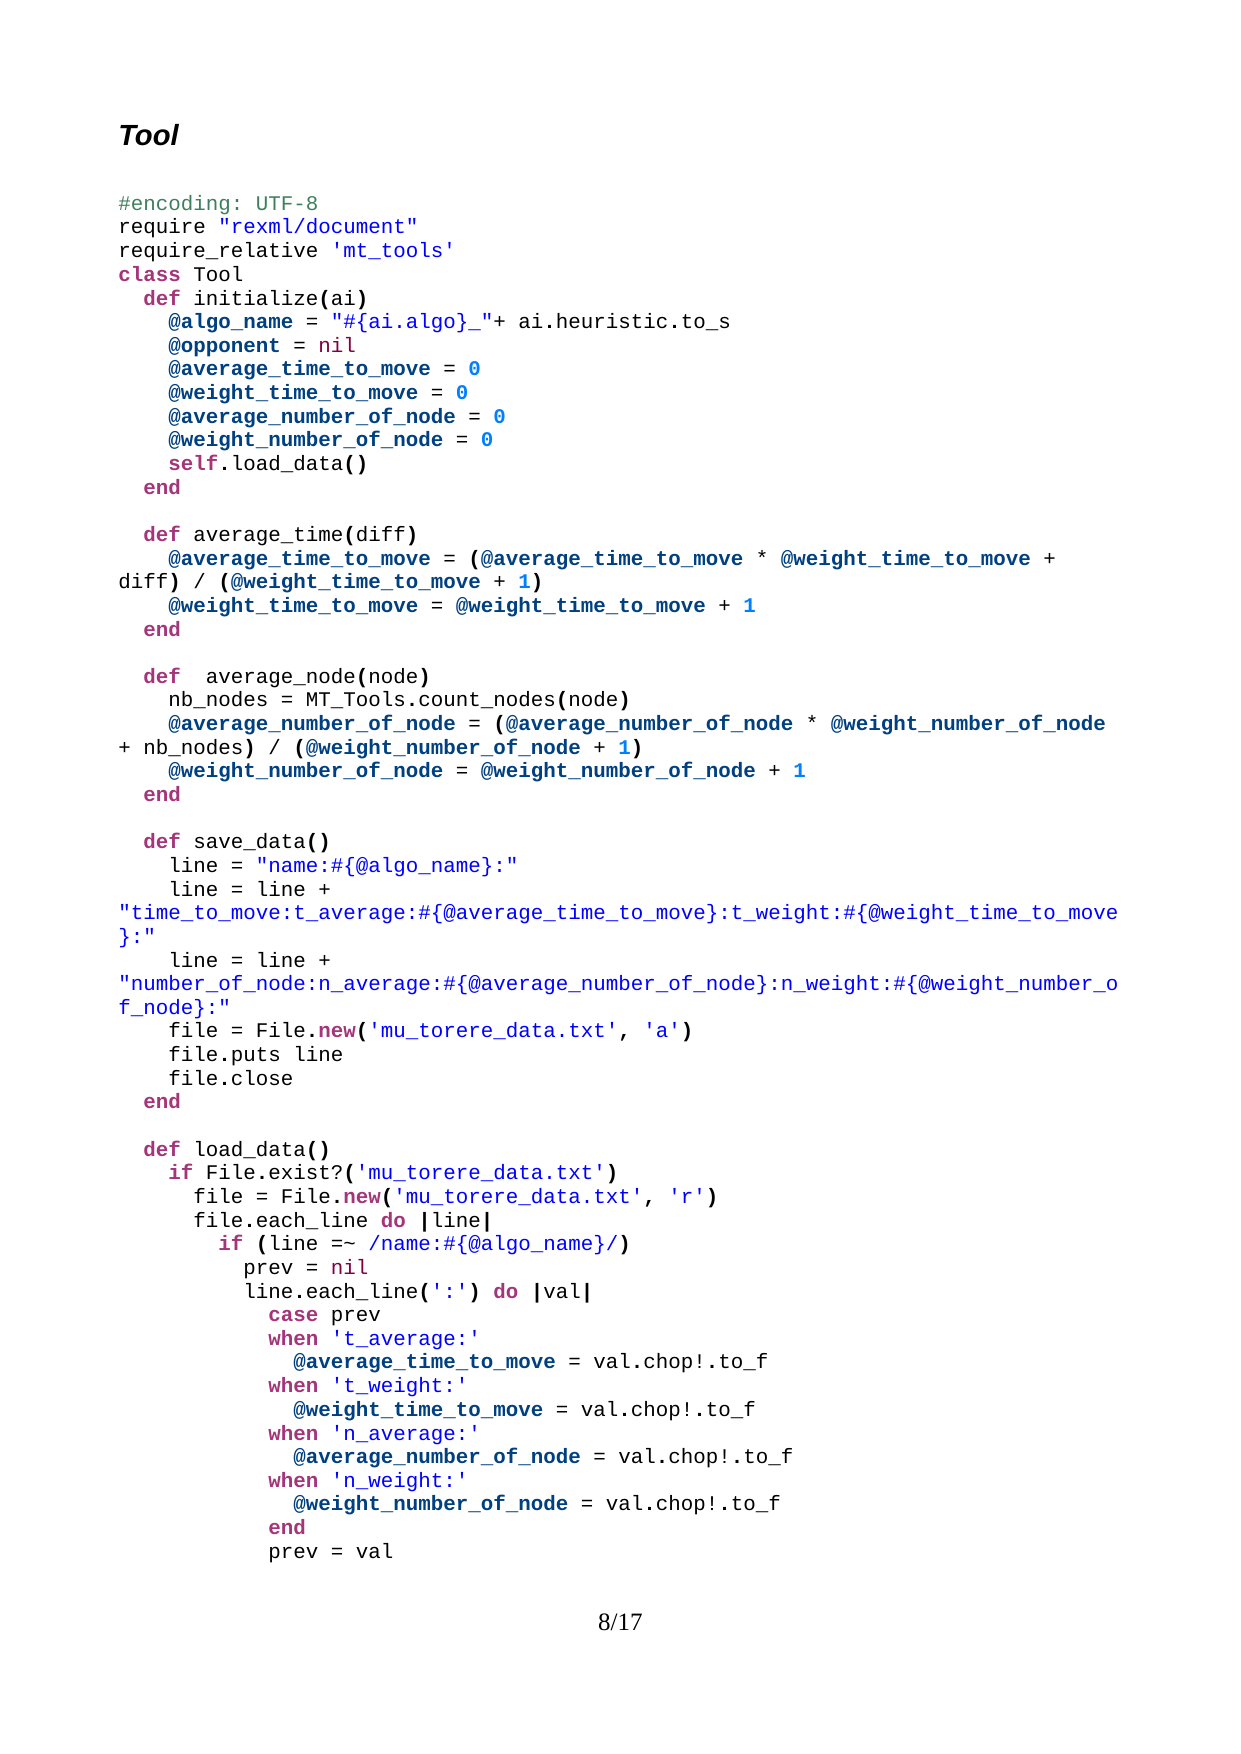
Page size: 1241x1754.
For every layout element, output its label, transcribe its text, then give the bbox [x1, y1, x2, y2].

text @weight_time_to_move = val.chop!.to_f [118, 1399, 1122, 1422]
subtitle Tool [118, 118, 1122, 152]
text case prev [118, 1304, 1122, 1328]
text class Tool [118, 264, 1122, 287]
text file = File.new('mu_torere_data.txt', 'r') [118, 1186, 1122, 1210]
text def initialize(ai) [118, 287, 1122, 311]
text when 't_weight:' [118, 1375, 1122, 1399]
text end [118, 784, 1122, 808]
text @average_number_of_node = (@average_number_of_node * @weight_number_of_node + nb_nodes) / (@weight_number_of_node + 1) [118, 713, 1122, 760]
text @average_time_to_move = 0 [118, 358, 1122, 382]
text require_relative 'mt_tools' [118, 240, 1122, 264]
text self.load_data() [118, 453, 1122, 477]
text @average_number_of_node = 0 [118, 406, 1122, 429]
text when 'n_average:' [118, 1422, 1122, 1446]
text file = File.new('mu_torere_data.txt', 'a') [118, 1021, 1122, 1044]
text @average_time_to_move = (@average_time_to_move * @weight_time_to_move + diff) / (@weight_time_to_move + 1) [118, 548, 1122, 595]
text @average_number_of_node = val.chop!.to_f [118, 1446, 1122, 1470]
text def average_node(node) [118, 666, 1122, 689]
text @weight_number_of_node = @weight_number_of_node + 1 [118, 760, 1122, 784]
text end [118, 1091, 1122, 1115]
text prev = nil [118, 1257, 1122, 1281]
text when 'n_weight:' [118, 1470, 1122, 1493]
text @average_time_to_move = val.chop!.to_f [118, 1352, 1122, 1375]
text @weight_number_of_node = val.chop!.to_f [118, 1493, 1122, 1517]
text end [118, 1517, 1122, 1541]
text end [118, 618, 1122, 642]
text #encoding: UTF-8 [118, 193, 1122, 217]
text line = "name:#{@algo_name}:" [118, 855, 1122, 879]
text when 't_average:' [118, 1328, 1122, 1352]
text file.each_line do |line| [118, 1210, 1122, 1233]
text @algo_name = "#{ai.algo}_"+ ai.heuristic.to_s [118, 311, 1122, 335]
text @weight_time_to_move = @weight_time_to_move + 1 [118, 595, 1122, 618]
text @opponent = nil [118, 335, 1122, 358]
text nb_nodes = MT_Tools.count_nodes(node) [118, 689, 1122, 713]
text end [118, 477, 1122, 500]
text def load_data() [118, 1139, 1122, 1162]
text def save_data() [118, 831, 1122, 855]
text def average_time(diff) [118, 524, 1122, 548]
text @weight_number_of_node = 0 [118, 429, 1122, 453]
text if (line =~ /name:#{@algo_name}/) [118, 1233, 1122, 1257]
text file.close [118, 1068, 1122, 1091]
text prev = val [118, 1541, 1122, 1564]
text if File.exist?('mu_torere_data.txt') [118, 1162, 1122, 1186]
text @weight_time_to_move = 0 [118, 382, 1122, 406]
text file.puts line [118, 1044, 1122, 1068]
text line = line + "number_of_node:n_average:#{@average_number_of_node}:n_weight:#{@weight_number_of_node}:" [118, 949, 1122, 1021]
text line = line + "time_to_move:t_average:#{@average_time_to_move}:t_weight:#{@weight_time_to_move}:" [118, 879, 1122, 949]
text require "rexml/document" [118, 217, 1122, 240]
text line.each_line(':') do |val| [118, 1281, 1122, 1304]
